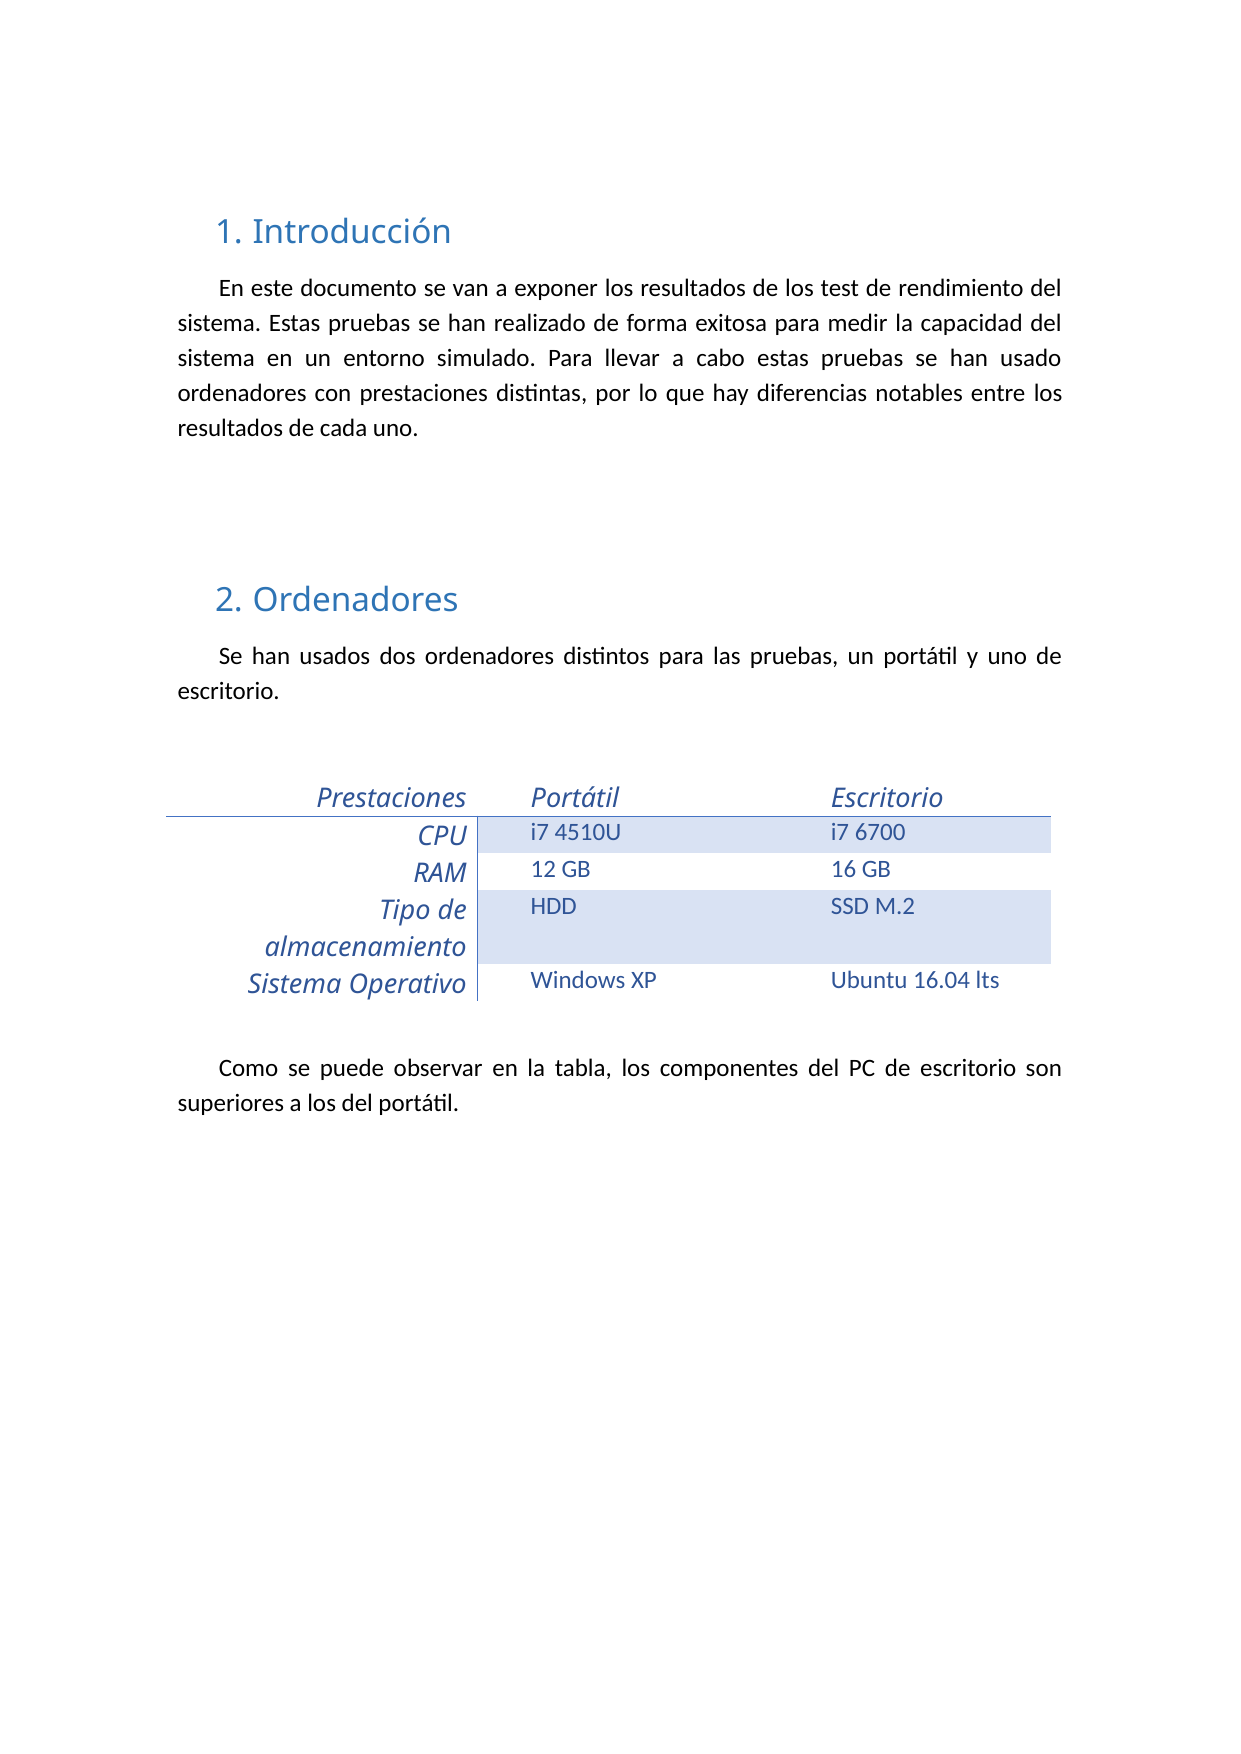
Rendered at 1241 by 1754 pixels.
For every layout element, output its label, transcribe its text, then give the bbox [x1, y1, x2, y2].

table_cell RAM [166, 854, 477, 890]
table_cell i7 4510U [478, 817, 778, 853]
subtitle Introducción [215, 208, 1063, 253]
table_cell HDD [478, 890, 778, 964]
table_cell Sistema Operativo [166, 964, 477, 1001]
table_header Escritorio [778, 779, 1051, 816]
table_cell Tipo de almacenamiento [166, 890, 477, 964]
table_cell 16 GB [778, 854, 1051, 890]
text Se han usados dos ordenadores distintos para las pruebas, un portátil y uno de escritorio. [177, 640, 1063, 706]
table_cell i7 6700 [778, 817, 1051, 853]
table_cell CPU [166, 817, 477, 853]
table_cell SSD M.2 [778, 890, 1051, 964]
table_header Prestaciones [166, 779, 478, 816]
text En este documento se van a exponer los resultados de los test de rendimiento del sistema. Estas pruebas se han realizado de forma exitosa para medir la capacidad del sistema en un entorno simulado. Para llevar a cabo estas pruebas se han usado ordenadores con prestaciones distintas, por lo que hay diferencias notables entre los resultados de cada uno. [177, 272, 1063, 443]
table_cell Ubuntu 16.04 lts [778, 964, 1051, 1001]
table_header Portátil [478, 779, 778, 816]
text Como se puede observar en la tabla, los componentes del PC de escritorio son superiores a los del portátil. [177, 1053, 1063, 1118]
subtitle Ordenadores [215, 576, 1063, 621]
table_cell 12 GB [478, 854, 778, 890]
table_cell Windows XP [478, 964, 778, 1001]
